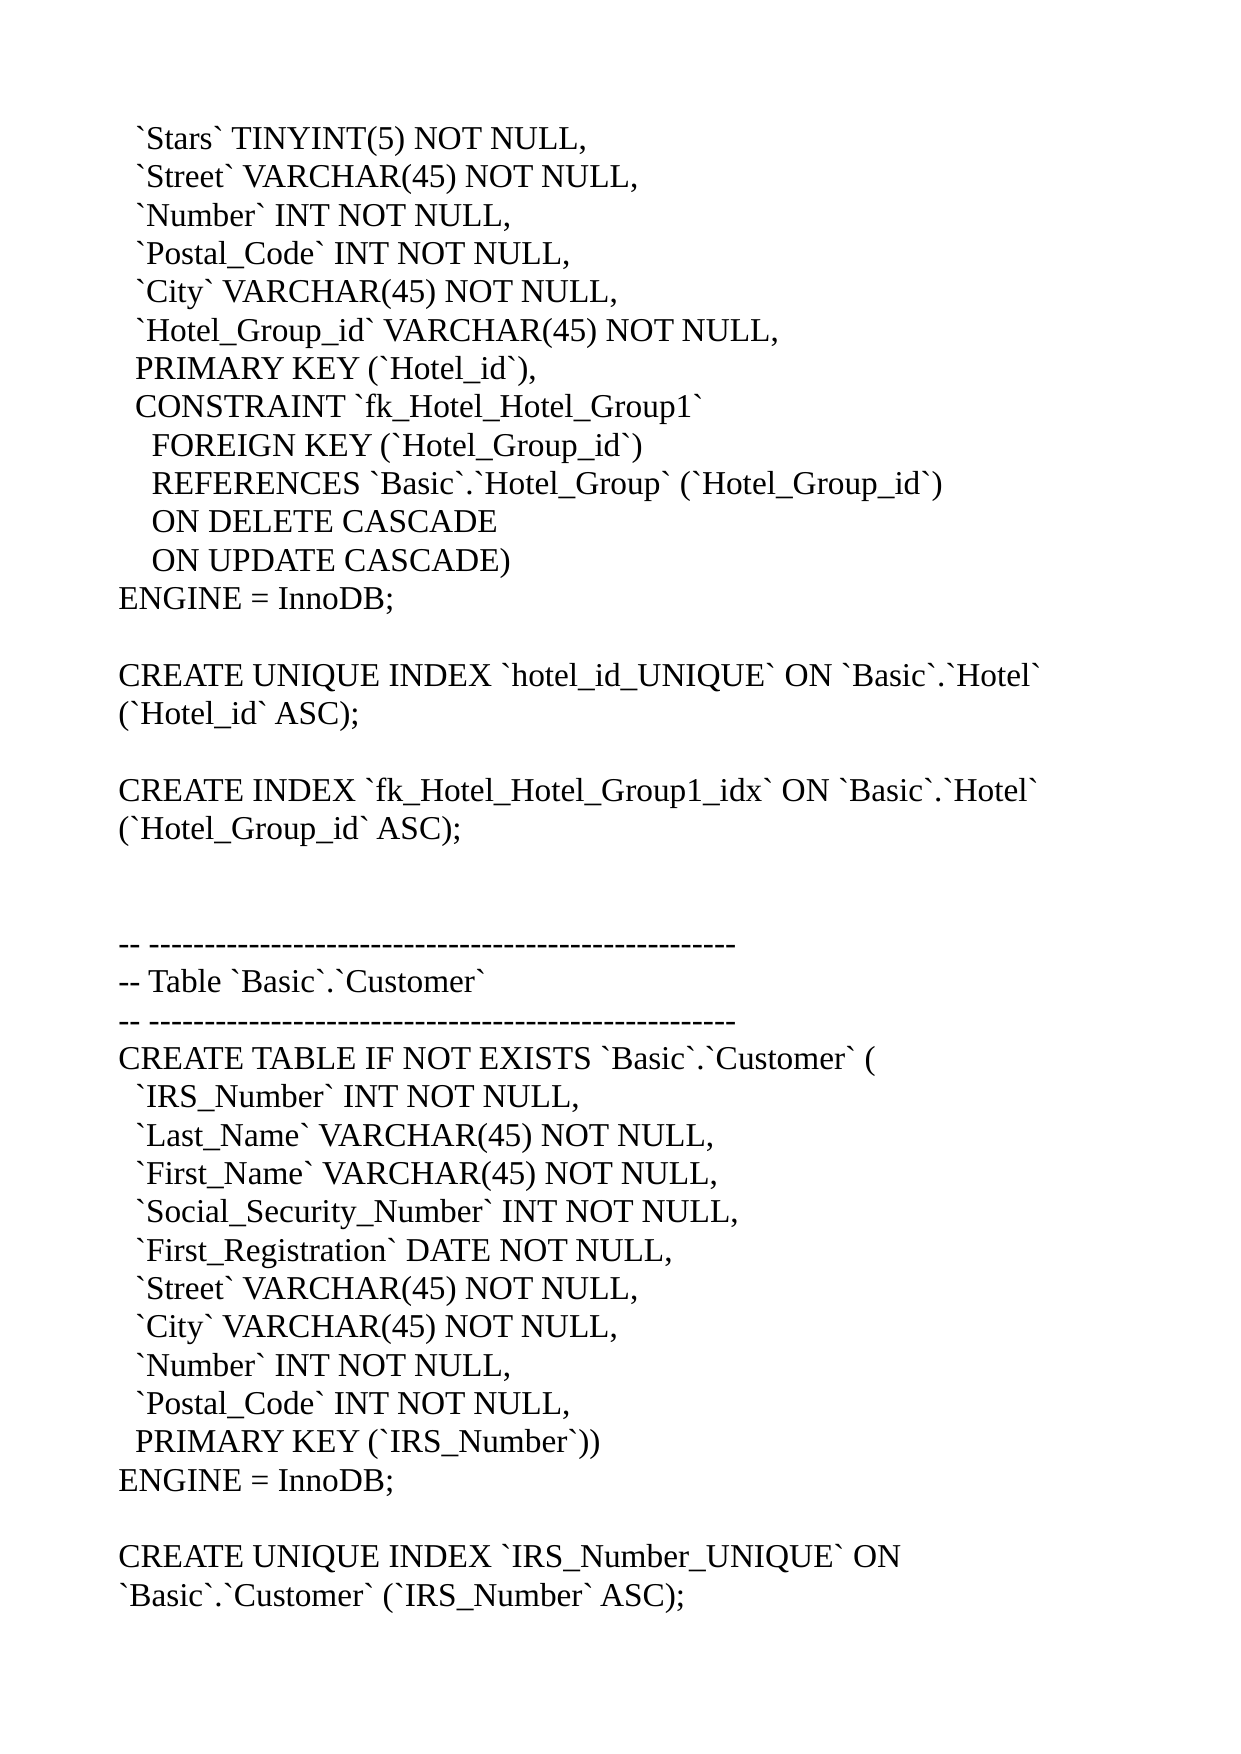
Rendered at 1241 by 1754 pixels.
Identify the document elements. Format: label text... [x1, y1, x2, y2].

text `Stars` TINYINT(5) NOT NULL, `Street` VARCHAR(45) NOT NULL, `Number` INT NOT NULL, `Postal_Code` INT NOT NULL, `City` VARCHAR(45) NOT NULL, `Hotel_Group_id` VARCHAR(45) NOT NULL, PRIMARY KEY (`Hotel_id`), CONSTRAINT `fk_Hotel_Hotel_Group1` FOREIGN KEY (`Hotel_Group_id`) REFERENCES `Basic`.`Hotel_Group` (`Hotel_Group_id`) ON DELETE CASCADE ON UPDATE CASCADE) ENGINE = InnoDB; CREATE UNIQUE INDEX `hotel_id_UNIQUE` ON `Basic`.`Hotel` (`Hotel_id` ASC); CREATE INDEX `fk_Hotel_Hotel_Group1_idx` ON `Basic`.`Hotel` (`Hotel_Group_id` ASC); -- ----------------------------------------------------- -- Table `Basic`.`Customer` -- ----------------------------------------------------- CREATE TABLE IF NOT EXISTS `Basic`.`Customer` ( `IRS_Number` INT NOT NULL, `Last_Name` VARCHAR(45) NOT NULL, `First_Name` VARCHAR(45) NOT NULL, `Social_Security_Number` INT NOT NULL, `First_Registration` DATE NOT NULL, `Street` VARCHAR(45) NOT NULL, `City` VARCHAR(45) NOT NULL, `Number` INT NOT NULL, `Postal_Code` INT NOT NULL, PRIMARY KEY (`IRS_Number`)) ENGINE = InnoDB; CREATE UNIQUE INDEX `IRS_Number_UNIQUE` ON `Basic`.`Customer` (`IRS_Number` ASC); [118, 118, 1122, 1613]
